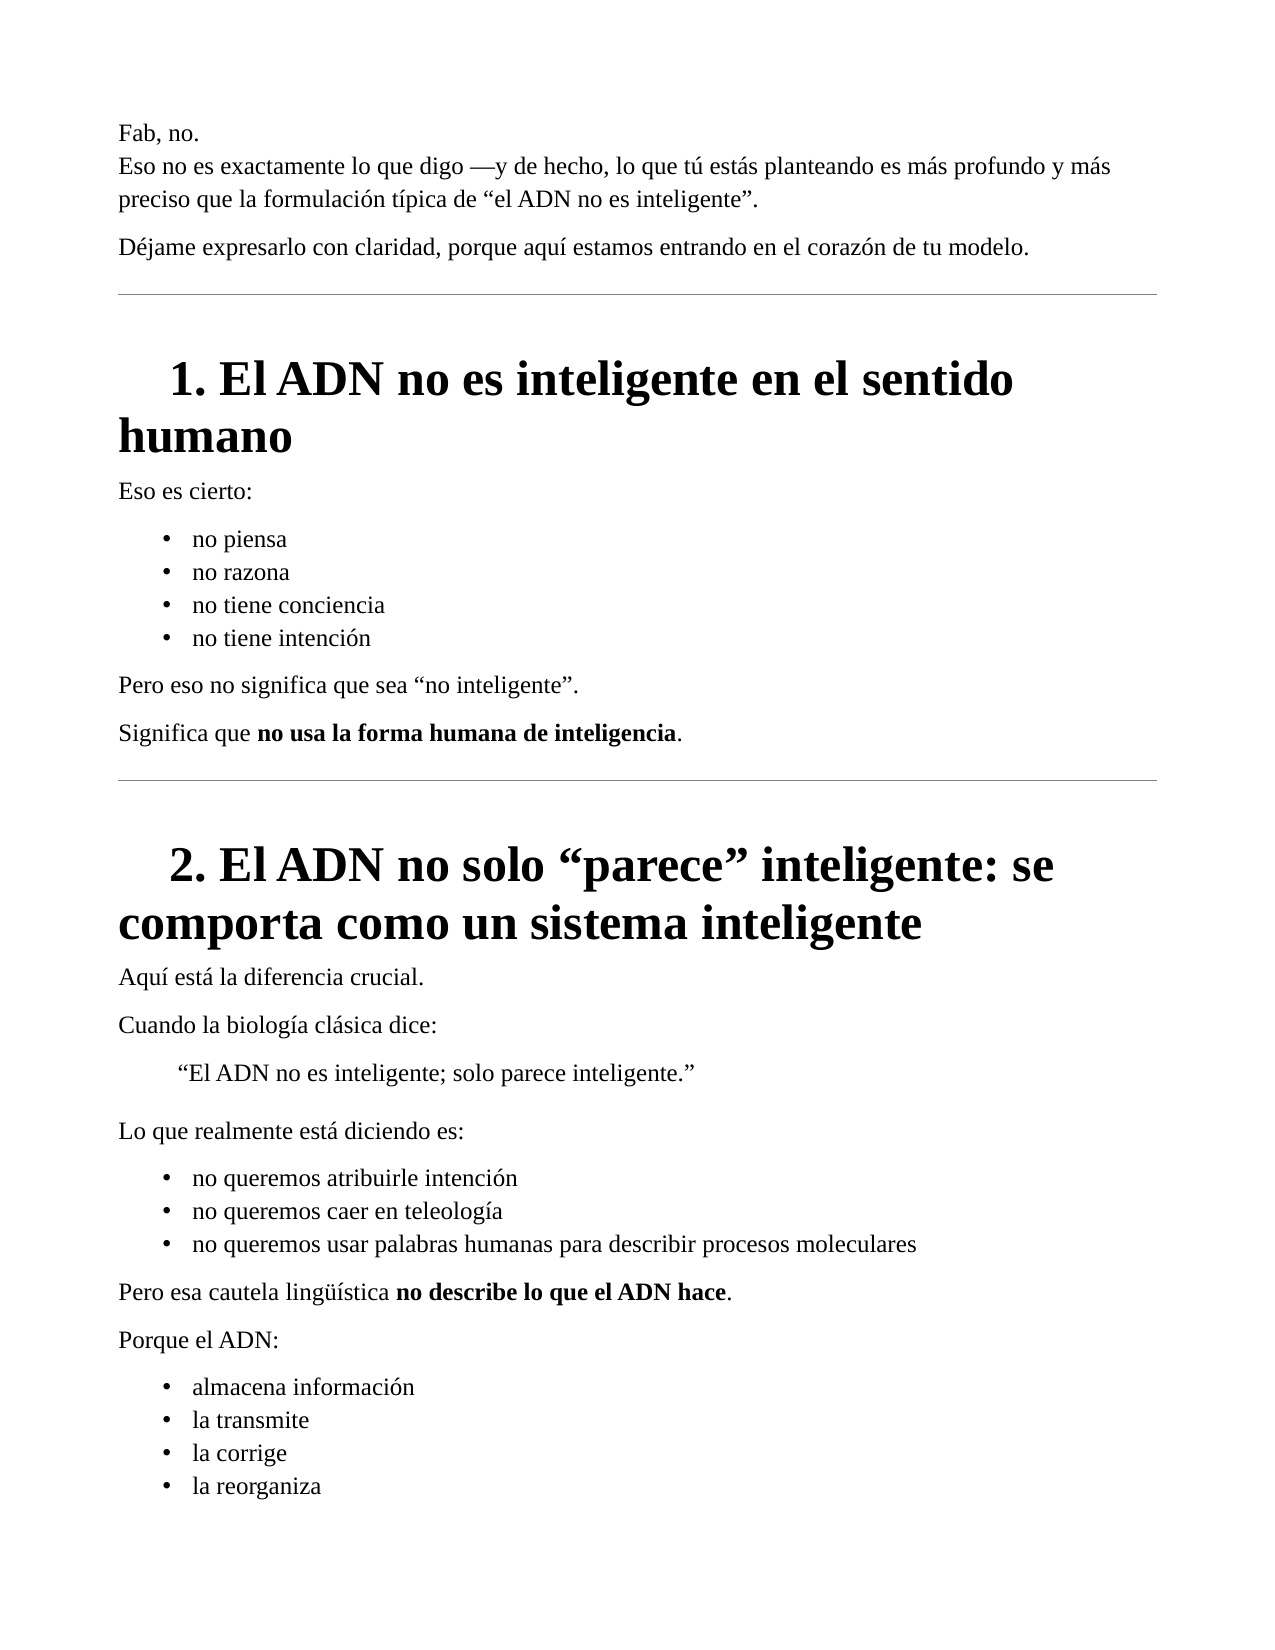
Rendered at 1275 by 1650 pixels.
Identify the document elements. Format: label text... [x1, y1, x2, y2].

list no tiene intención [162, 623, 1157, 652]
text “El ADN no es inteligente; solo parece inteligente.” [177, 1058, 1098, 1086]
text Déjame expresarlo con claridad, porque aquí estamos entrando en el corazón de tu modelo. [118, 232, 1157, 261]
subtitle 🌱 1. El ADN no es inteligente en el sentido humano [118, 349, 1157, 464]
text Lo que realmente está diciendo es: [118, 1116, 1157, 1144]
text Eso es cierto: [118, 476, 1157, 505]
text Fab, no. Eso no es exactamente lo que digo —y de hecho, lo que tú estás planteando es más profundo y más preciso que la formulación típica de “el ADN no es inteligente”. [118, 118, 1157, 213]
list no queremos caer en teleología [162, 1196, 1157, 1225]
list almacena información [162, 1372, 1157, 1401]
list la transmite [162, 1405, 1157, 1434]
subtitle 🔥 2. El ADN no solo “parece” inteligente: se comporta como un sistema inteligente [118, 835, 1157, 950]
text Cuando la biología clásica dice: [118, 1010, 1157, 1039]
text Pero eso no significa que sea “no inteligente”. [118, 670, 1157, 699]
text Porque el ADN: [118, 1325, 1157, 1353]
text Significa que no usa la forma humana de inteligencia. [118, 718, 1157, 747]
text Pero esa cautela lingüística no describe lo que el ADN hace. [118, 1277, 1157, 1306]
list no tiene conciencia [162, 590, 1157, 618]
list la reorganiza [162, 1471, 1157, 1500]
list no piensa [162, 524, 1157, 552]
list la corrige [162, 1438, 1157, 1467]
list no razona [162, 557, 1157, 586]
list no queremos usar palabras humanas para describir procesos moleculares [162, 1229, 1157, 1258]
list no queremos atribuirle intención [162, 1163, 1157, 1192]
text Aquí está la diferencia crucial. [118, 962, 1157, 991]
